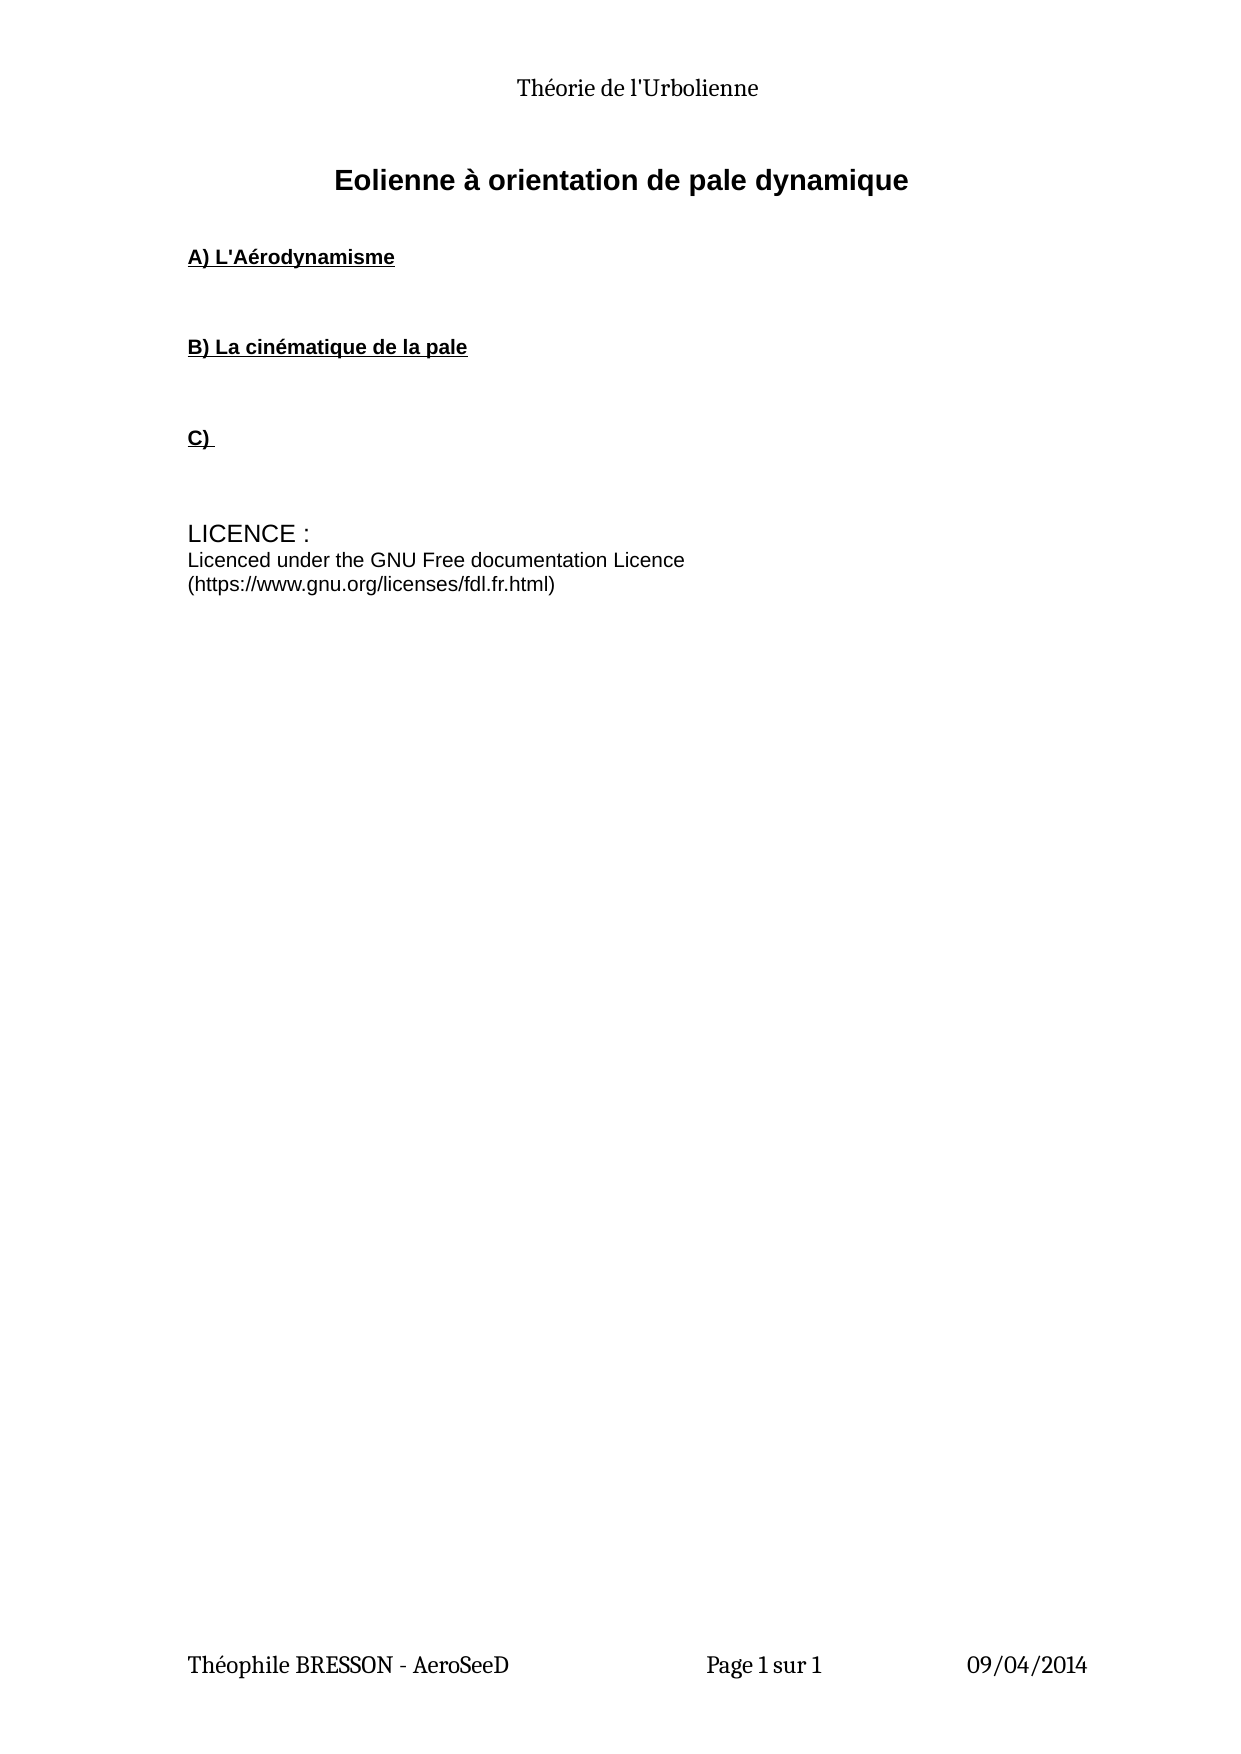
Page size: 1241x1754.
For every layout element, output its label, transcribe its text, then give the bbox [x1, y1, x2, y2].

text Licenced under the GNU Free documentation Licence (https://www.gnu.org/licenses/fdl.fr.html) [187, 548, 1056, 596]
subtitle A) L'Aérodynamisme [187, 245, 1056, 269]
text LICENCE : [187, 519, 1056, 548]
text Eolienne à orientation de pale dynamique [187, 162, 1056, 196]
subtitle C) [187, 425, 1056, 449]
subtitle B) La cinématique de la pale [187, 335, 1056, 359]
